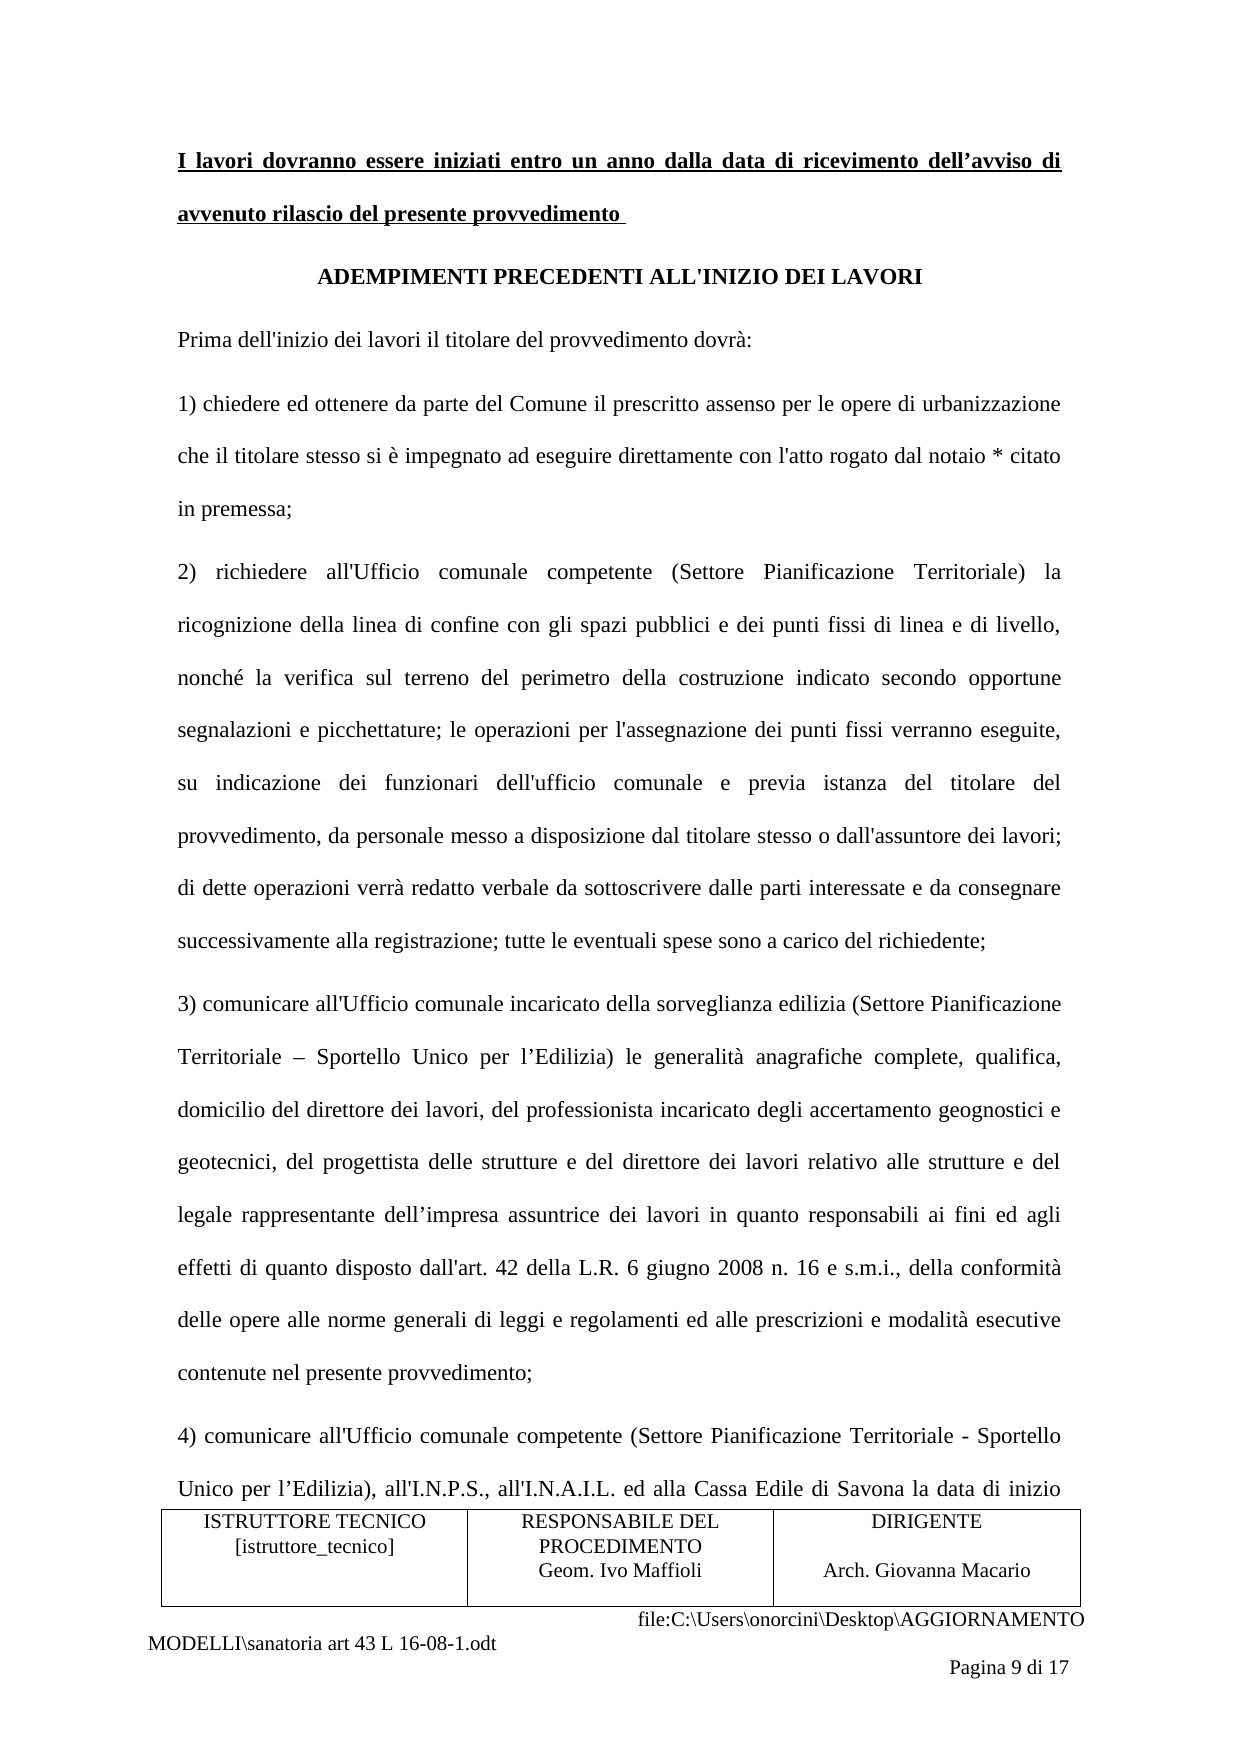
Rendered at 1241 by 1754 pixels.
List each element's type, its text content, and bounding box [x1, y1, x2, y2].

text Prima dell'inizio dei lavori il titolare del provvedimento dovrà: [177, 327, 1063, 353]
text 4) comunicare all'Ufficio comunale competente (Settore Pianificazione Territoriale - Sportello Unico per l’Edilizia), all'I.N.P.S., all'I.N.A.I.L. ed alla Cassa Edile di Savona la data di inizio [177, 1422, 1063, 1501]
text 2) richiedere all'Ufficio comunale competente (Settore Pianificazione Territoriale) la ricognizione della linea di confine con gli spazi pubblici e dei punti fissi di linea e di livello, nonché la verifica sul terreno del perimetro della costruzione indicato secondo opportune segnalazioni e picchettature; le operazioni per l'assegnazione dei punti fissi verranno eseguite, su indicazione dei funzionari dell'ufficio comunale e previa istanza del titolare del provvedimento, da personale messo a disposizione dal titolare stesso o dall'assuntore dei lavori; di dette operazioni verrà redatto verbale da sottoscrivere dalle parti interessate e da consegnare successivamente alla registrazione; tutte le eventuali spese sono a carico del richiedente; [177, 558, 1063, 953]
text ADEMPIMENTI PRECEDENTI ALL'INIZIO DEI LAVORI [177, 263, 1063, 290]
text 3) comunicare all'Ufficio comunale incaricato della sorveglianza edilizia (Settore Pianificazione Territoriale – Sportello Unico per l’Edilizia) le generalità anagrafiche complete, qualifica, domicilio del direttore dei lavori, del professionista incaricato degli accertamento geognostici e geotecnici, del progettista delle strutture e del direttore dei lavori relativo alle strutture e del legale rappresentante dell’impresa assuntrice dei lavori in quanto responsabili ai fini ed agli effetti di quanto disposto dall'art. 42 della L.R. 6 giugno 2008 n. 16 e s.m.i., della conformità delle opere alle norme generali di leggi e regolamenti ed alle prescrizioni e modalità esecutive contenute nel presente provvedimento; [177, 990, 1063, 1386]
text 1) chiedere ed ottenere da parte del Comune il prescritto assenso per le opere di urbanizzazione che il titolare stesso si è impegnato ad eseguire direttamente con l'atto rogato dal notaio * citato in premessa; [177, 390, 1063, 521]
text I lavori dovranno essere iniziati entro un anno dalla data di ricevimento dell’avviso di avvenuto rilascio del presente provvedimento [177, 148, 1063, 227]
